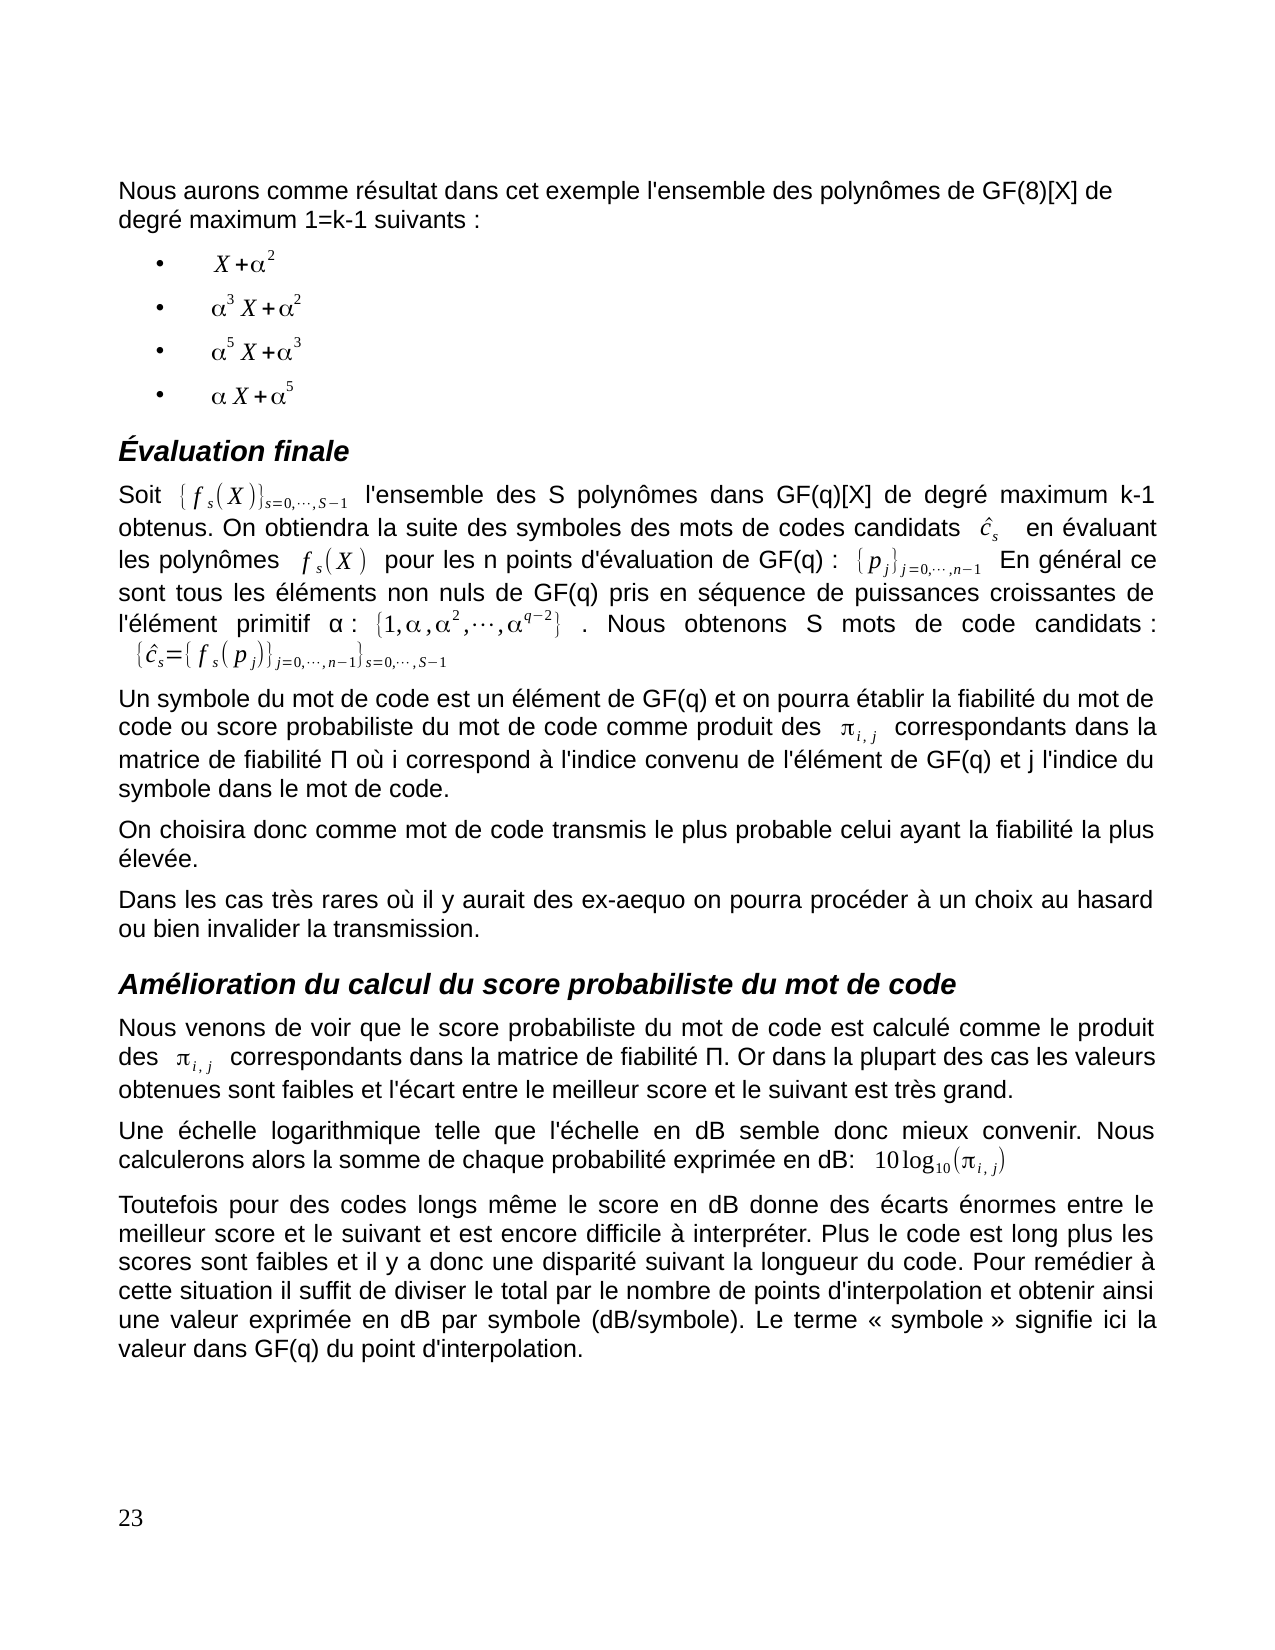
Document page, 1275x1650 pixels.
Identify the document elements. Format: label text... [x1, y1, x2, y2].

text Soitl'ensemble des S polynômes dans GF(q)[X] de degré maximum k-1 obtenus. On obtiendra la suite des symboles des mots de codes candidats en évaluant les polynômespour les n points d'évaluation de GF(q) :En général ce sont tous les éléments non nuls de GF(q) pris en séquence de puissances croissantes de l'élément primitif α :. Nous obtenons S mots de code candidats : [118, 480, 1157, 671]
text Dans les cas très rares où il y aurait des ex-aequo on pourra procéder à un choix au hasard ou bien invalider la transmission. [118, 885, 1157, 942]
subtitle Évaluation finale [118, 434, 1157, 467]
text Un symbole du mot de code est un élément de GF(q) et on pourra établir la fiabilité du mot de code ou score probabiliste du mot de code comme produit descorrespondants dans la matrice de fiabilité Π où i correspond à l'indice convenu de l'élément de GF(q) et j l'indice du symbole dans le mot de code. [118, 684, 1157, 802]
text On choisira donc comme mot de code transmis le plus probable celui ayant la fiabilité la plus élevée. [118, 815, 1157, 872]
subtitle Amélioration du calcul du score probabiliste du mot de code [118, 967, 1157, 1001]
text Une échelle logarithmique telle que l'échelle en dB semble donc mieux convenir. Nous calculerons alors la somme de chaque probabilité exprimée en dB: [118, 1116, 1157, 1177]
text Nous venons de voir que le score probabiliste du mot de code est calculé comme le produit descorrespondants dans la matrice de fiabilité Π. Or dans la plupart des cas les valeurs obtenues sont faibles et l'écart entre le meilleur score et le suivant est très grand. [118, 1013, 1157, 1103]
text Toutefois pour des codes longs même le score en dB donne des écarts énormes entre le meilleur score et le suivant et est encore difficile à interpréter. Plus le code est long plus les scores sont faibles et il y a donc une disparité suivant la longueur du code. Pour remédier à cette situation il suffit de diviser le total par le nombre de points d'interpolation et obtenir ainsi une valeur exprimée en dB par symbole (dB/symbole). Le terme « symbole » signifie ici la valeur dans GF(q) du point d'interpolation. [118, 1190, 1157, 1362]
text Nous aurons comme résultat dans cet exemple l'ensemble des polynômes de GF(8)[X] de degré maximum 1=k-1 suivants : [118, 176, 1157, 234]
